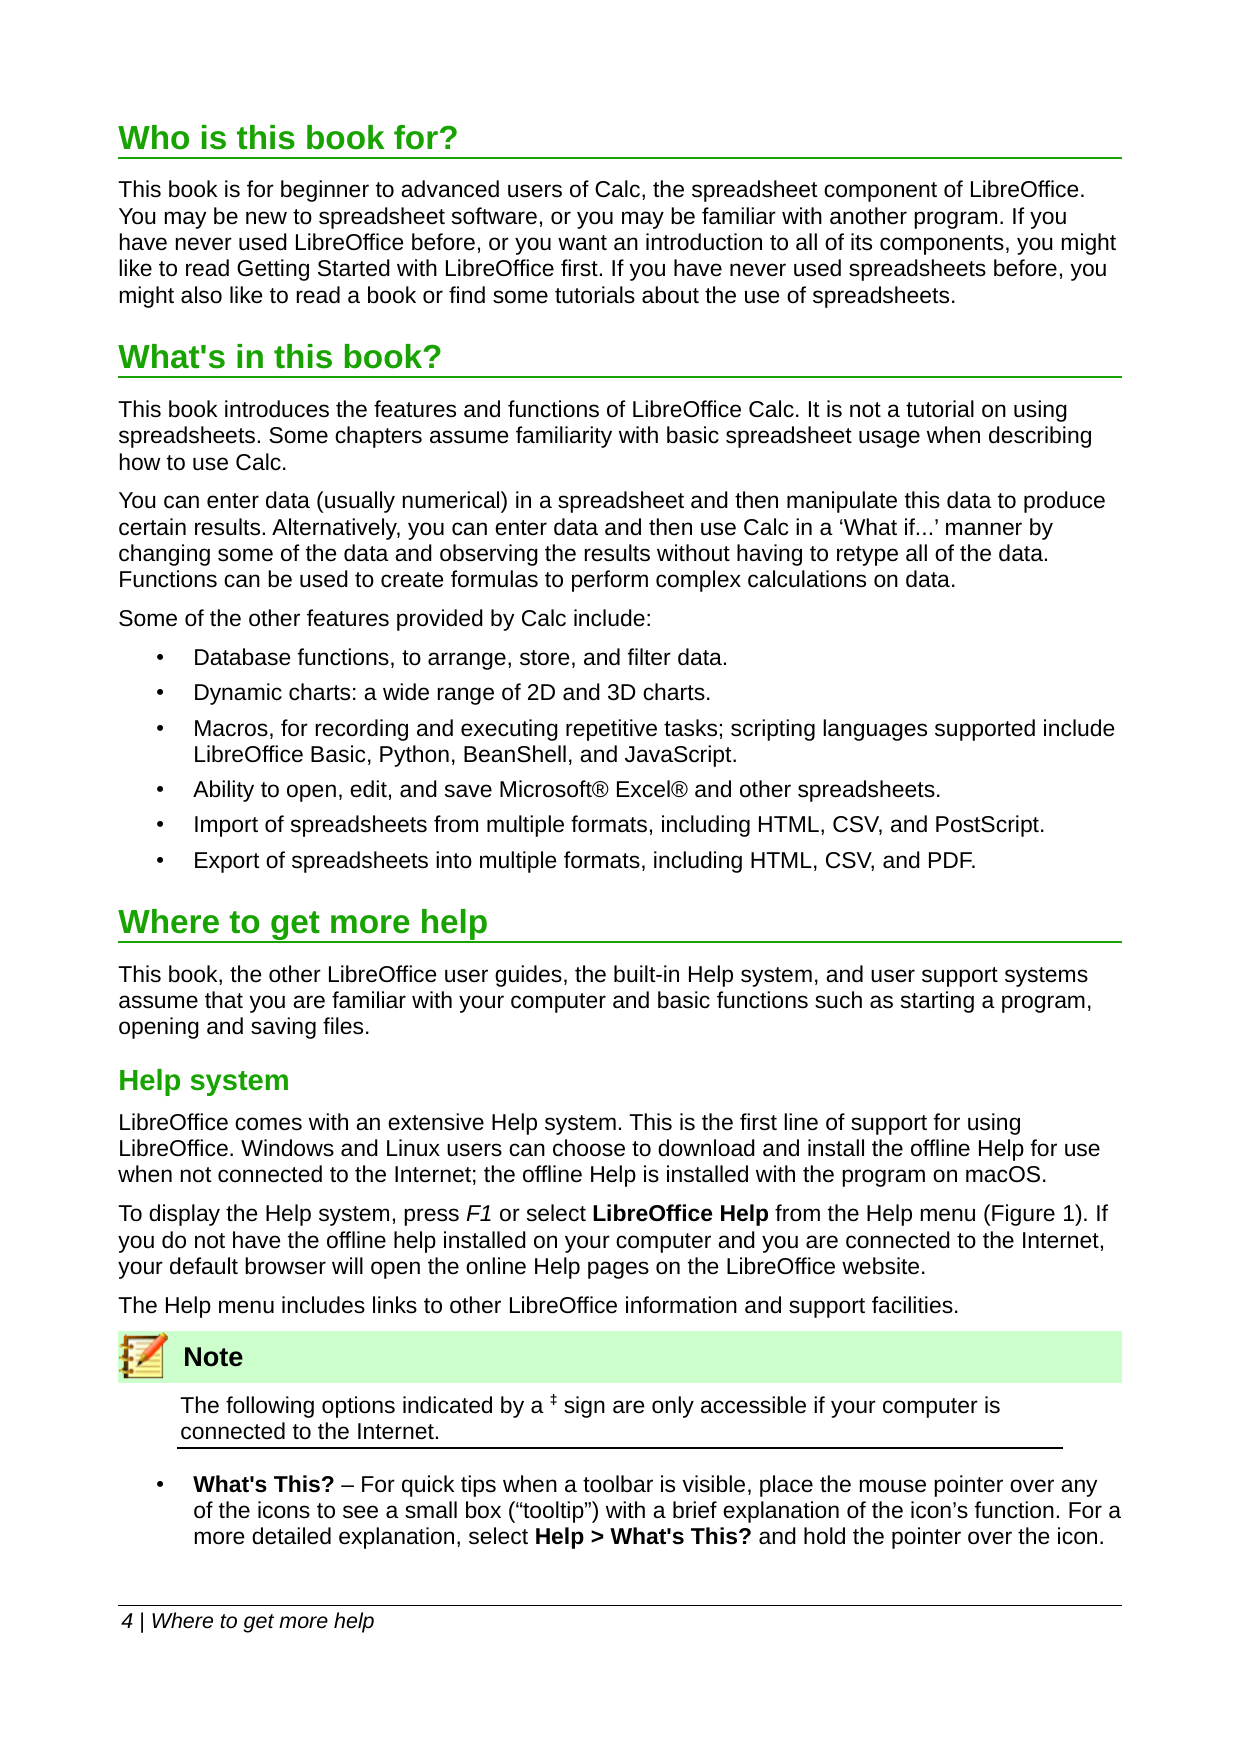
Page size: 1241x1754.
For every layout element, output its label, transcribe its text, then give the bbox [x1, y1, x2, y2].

list Export of spreadsheets into multiple formats, including HTML, CSV, and PDF. [156, 847, 1122, 873]
text The Help menu includes links to other LibreOffice information and support facilities. [118, 1292, 1122, 1318]
subtitle Note [118, 1331, 1122, 1383]
text LibreOffice comes with an extensive Help system. This is the first line of support for using LibreOffice. Windows and Linux users can choose to download and install the offline Help for use when not connected to the Internet; the offline Help is installed with the program on macOS. [118, 1109, 1122, 1188]
text The following options indicated by a ‡ sign are only accessible if your computer is connected to the Internet. [177, 1389, 1063, 1447]
picture [119, 1331, 170, 1382]
text To display the Help system, press F1 or select LibreOffice Help from the Help menu (Figure 1). If you do not have the offline help installed on your computer and you are connected to the Internet, your default browser will open the online Help pages on the LibreOffice website. [118, 1200, 1122, 1279]
list Macros, for recording and executing repetitive tasks; scripting languages supported include LibreOffice Basic, Python, BeanShell, and JavaScript. [156, 714, 1122, 767]
subtitle Help system [118, 1063, 1122, 1097]
subtitle Where to get more help [118, 902, 1122, 941]
subtitle What's in this book? [118, 338, 1122, 376]
list Ability to open, edit, and save Microsoft® Excel® and other spreadsheets. [156, 776, 1122, 802]
text This book is for beginner to advanced users of Calc, the spreadsheet component of LibreOffice. You may be new to spreadsheet software, or you may be familiar with another program. If you have never used LibreOffice before, or you want an introduction to all of its components, you might like to read Getting Started with LibreOffice first. If you have never used spreadsheets before, you might also like to read a book or find some tutorials about the use of spreadsheets. [118, 176, 1122, 308]
list Import of spreadsheets from multiple formats, including HTML, CSV, and PostScript. [156, 811, 1122, 838]
text This book, the other LibreOffice user guides, the built-in Help system, and user support systems assume that you are familiar with your computer and basic functions such as starting a program, opening and saving files. [118, 961, 1122, 1040]
text Some of the other features provided by Calc include: [118, 605, 1122, 632]
text You can enter data (usually numerical) in a spreadsheet and then manipulate this data to produce certain results. Alternatively, you can enter data and then use Calc in a ‘What if...’ manner by changing some of the data and observing the results without having to retype all of the data. Functions can be used to create formulas to perform complex calculations on data. [118, 487, 1122, 593]
list Dynamic charts: a wide range of 2D and 3D charts. [156, 679, 1122, 706]
list Database functions, to arrange, store, and filter data. [156, 644, 1122, 671]
list What's This? – For quick tips when a toolbar is visible, place the mouse pointer over any of the icons to see a small box (“tooltip”) with a brief explanation of the icon’s function. For a more detailed explanation, select Help > What's This? and hold the pointer over the icon. [156, 1471, 1122, 1549]
subtitle Who is this book for? [118, 118, 1122, 157]
text This book introduces the features and functions of LibreOffice Calc. It is not a tutorial on using spreadsheets. Some chapters assume familiarity with basic spreadsheet usage when describing how to use Calc. [118, 396, 1122, 475]
